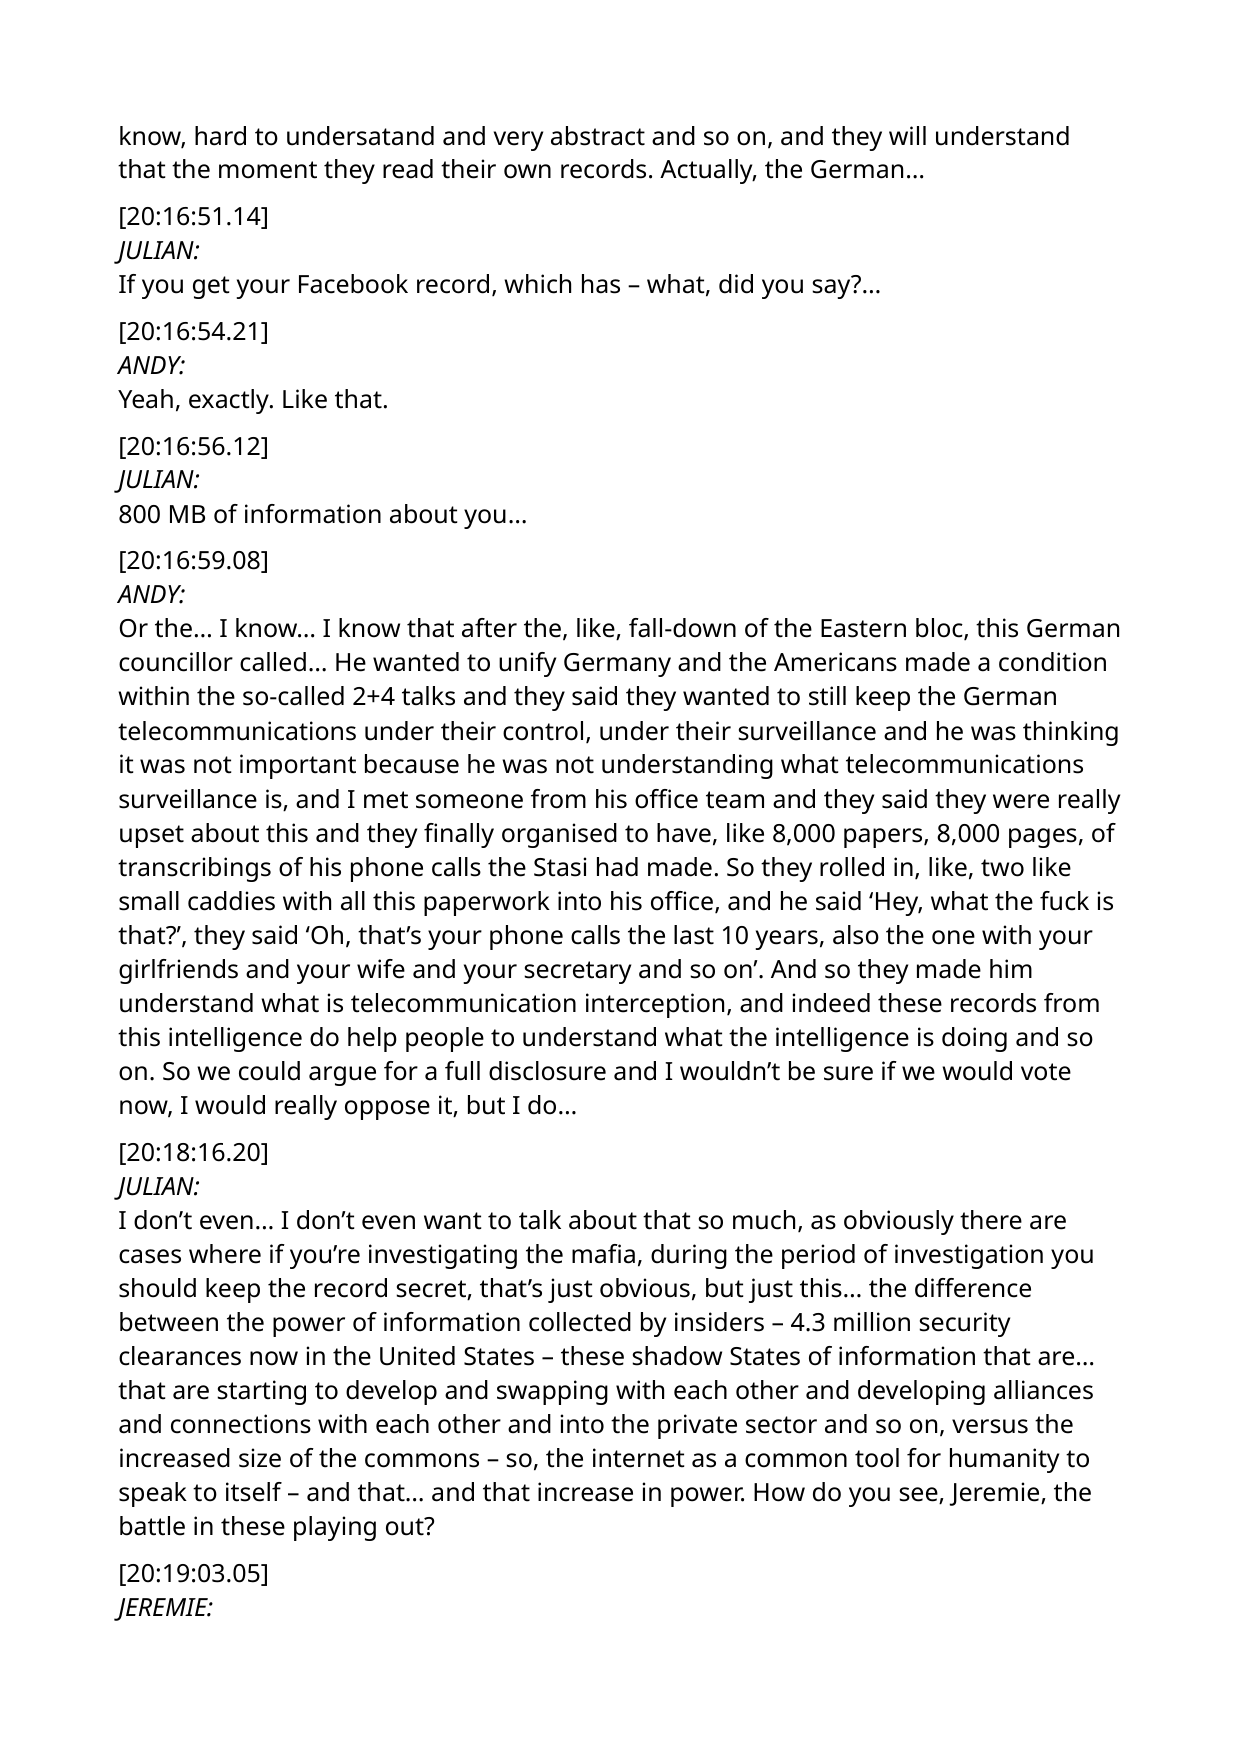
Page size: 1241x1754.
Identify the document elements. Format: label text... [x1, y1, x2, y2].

text [20:18:16.20] JULIAN: I don’t even… I don’t even want to talk about that so much, as obviously there are cases where if you’re investigating the mafia, during the period of investigation you should keep the record secret, that’s just obvious, but just this… the difference between the power of information collected by insiders – 4.3 million security clearances now in the United States – these shadow States of information that are… that are starting to develop and swapping with each other and developing alliances and connections with each other and into the private sector and so on, versus the increased size of the commons – so, the internet as a common tool for humanity to speak to itself – and that… and that increase in power. How do you see, Jeremie, the battle in these playing out? [118, 1134, 1122, 1543]
text [20:16:54.21] ANDY: Yeah, exactly. Like that. [118, 313, 1122, 416]
text [20:16:56.12] JULIAN: 800 MB of information about you… [118, 428, 1122, 530]
text know, hard to undersatand and very abstract and so on, and they will understand that the moment they read their own records. Actually, the German… [118, 118, 1122, 186]
text [20:16:51.14] JULIAN: If you get your Facebook record, which has – what, did you say?… [118, 199, 1122, 301]
text [20:19:03.05] JEREMIE: [118, 1556, 1122, 1624]
text [20:16:59.08] ANDY: Or the… I know… I know that after the, like, fall-down of the Eastern bloc, this German councillor called… He wanted to unify Germany and the Americans made a condition within the so-called 2+4 talks and they said they wanted to still keep the German telecommunications under their control, under their surveillance and he was thinking it was not important because he was not understanding what telecommunications surveillance is, and I met someone from his office team and they said they were really upset about this and they finally organised to have, like 8,000 papers, 8,000 pages, of transcribings of his phone calls the Stasi had made. So they rolled in, like, two like small caddies with all this paperwork into his office, and he said ‘Hey, what the fuck is that?’, they said ‘Oh, that’s your phone calls the last 10 years, also the one with your girlfriends and your wife and your secretary and so on’. And so they made him understand what is telecommunication interception, and indeed these records from this intelligence do help people to understand what the intelligence is doing and so on. So we could argue for a full disclosure and I wouldn’t be sure if we would vote now, I would really oppose it, but I do… [118, 543, 1122, 1122]
